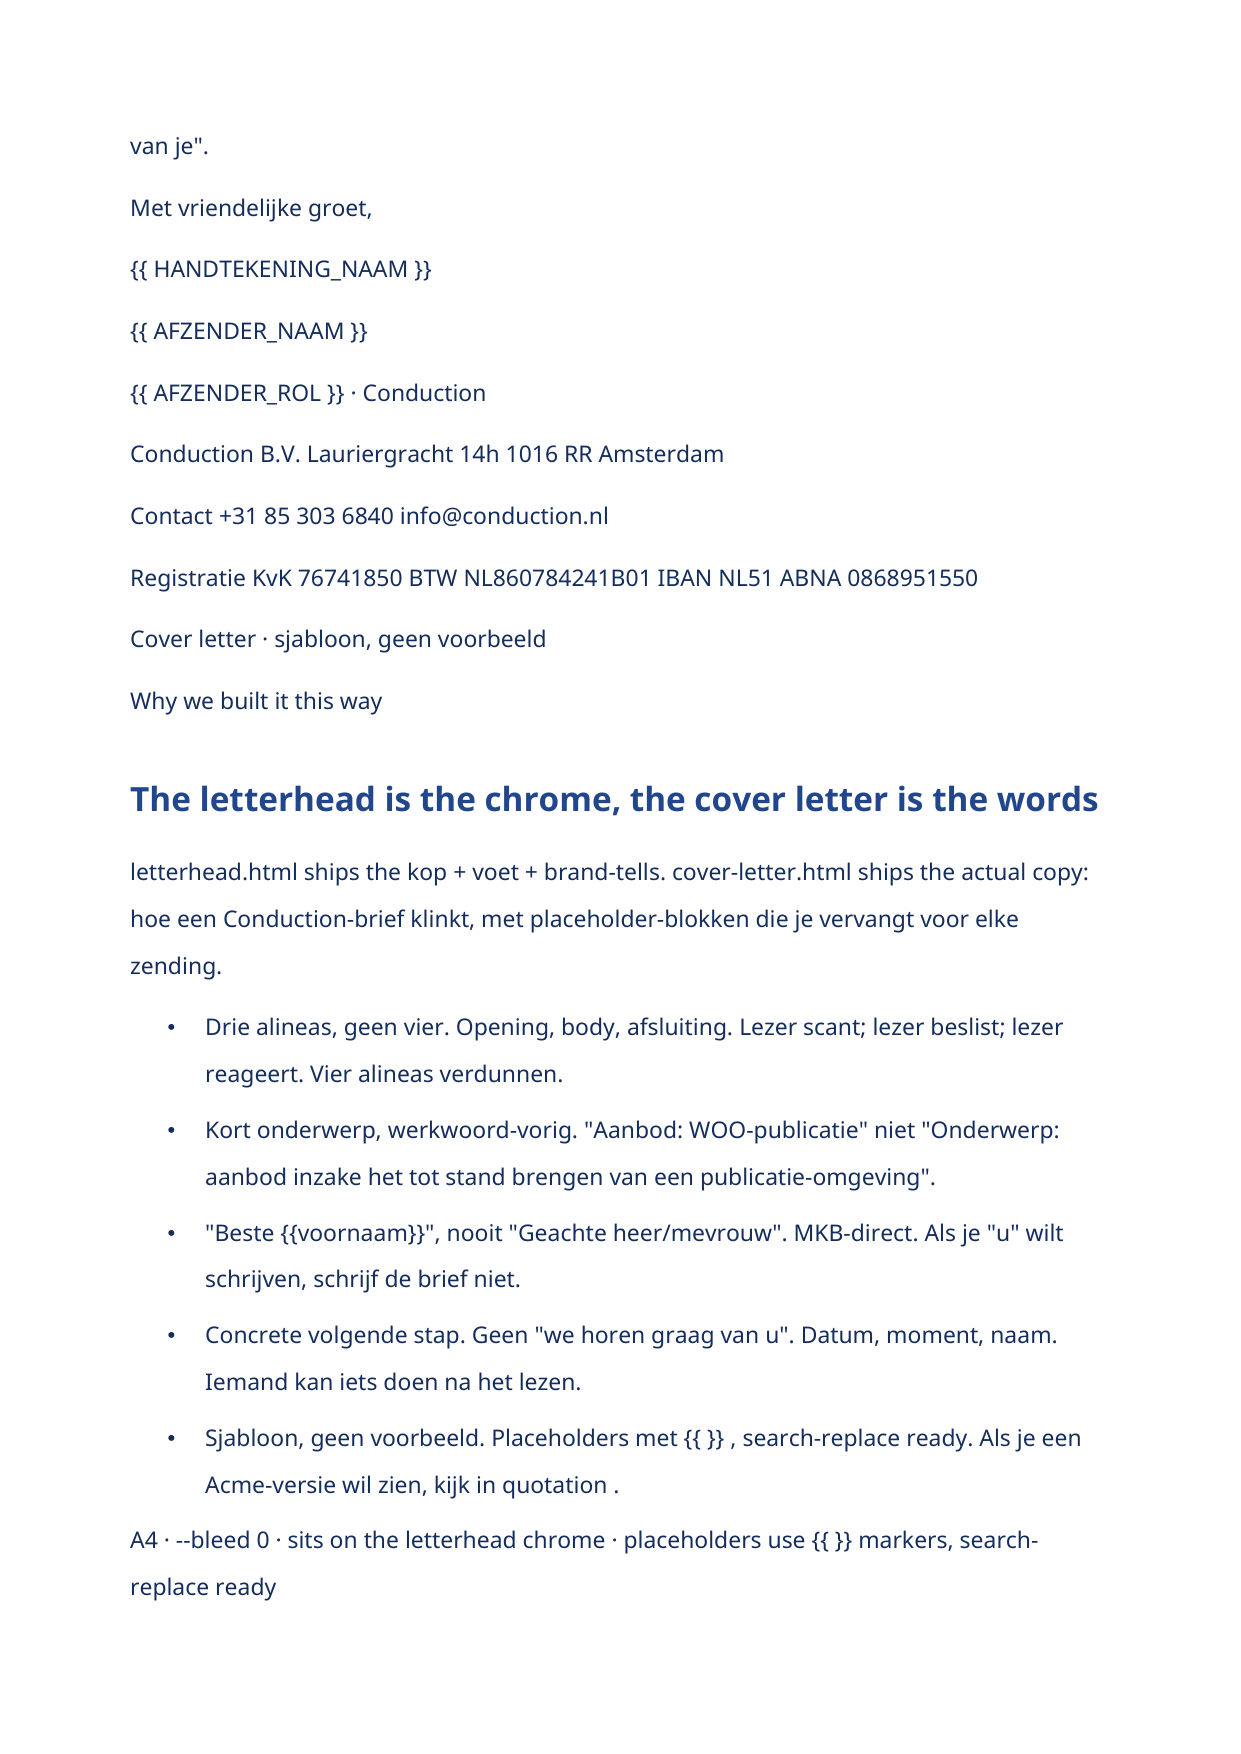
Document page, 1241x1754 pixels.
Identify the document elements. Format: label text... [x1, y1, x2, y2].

text letterhead.html ships the kop + voet + brand-tells. cover-letter.html ships the actual copy: hoe een Conduction-brief klinkt, met placeholder-blokken die je vervangt voor elke zending. [130, 856, 1110, 981]
list Concrete volgende stap. Geen "we horen graag van u". Datum, moment, naam. Iemand kan iets doen na het lezen. [167, 1319, 1110, 1397]
text Conduction B.V. Lauriergracht 14h 1016 RR Amsterdam [130, 438, 1110, 469]
text Cover letter · sjabloon, geen voorbeeld [130, 623, 1110, 654]
text {{ HANDTEKENING_NAAM }} [130, 253, 1110, 284]
list Drie alineas, geen vier. Opening, body, afsluiting. Lezer scant; lezer beslist; lezer reageert. Vier alineas verdunnen. [167, 1011, 1110, 1089]
text A4 · --bleed 0 · sits on the letterhead chrome · placeholders use {{ }} markers, search-replace ready [130, 1524, 1110, 1602]
text {{ AFZENDER_ROL }} · Conduction [130, 377, 1110, 408]
text Registratie KvK 76741850 BTW NL860784241B01 IBAN NL51 ABNA 0868951550 [130, 562, 1110, 593]
text Contact +31 85 303 6840 info@conduction.nl [130, 500, 1110, 531]
text Why we built it this way [130, 685, 1110, 716]
list "Beste {{voornaam}}", nooit "Geachte heer/mevrouw". MKB-direct. Als je "u" wilt schrijven, schrijf de brief niet. [167, 1217, 1110, 1295]
text Met vriendelijke groet, [130, 192, 1110, 223]
text van je". [130, 130, 1110, 161]
list Kort onderwerp, werkwoord-vorig. "Aanbod: WOO-publicatie" niet "Onderwerp: aanbod inzake het tot stand brengen van een publicatie-omgeving". [167, 1114, 1110, 1192]
subtitle The letterhead is the chrome, the cover letter is the words [130, 776, 1110, 821]
list Sjabloon, geen voorbeeld. Placeholders met {{ }} , search-replace ready. Als je een Acme-versie wil zien, kijk in quotation . [167, 1422, 1110, 1500]
text {{ AFZENDER_NAAM }} [130, 315, 1110, 346]
